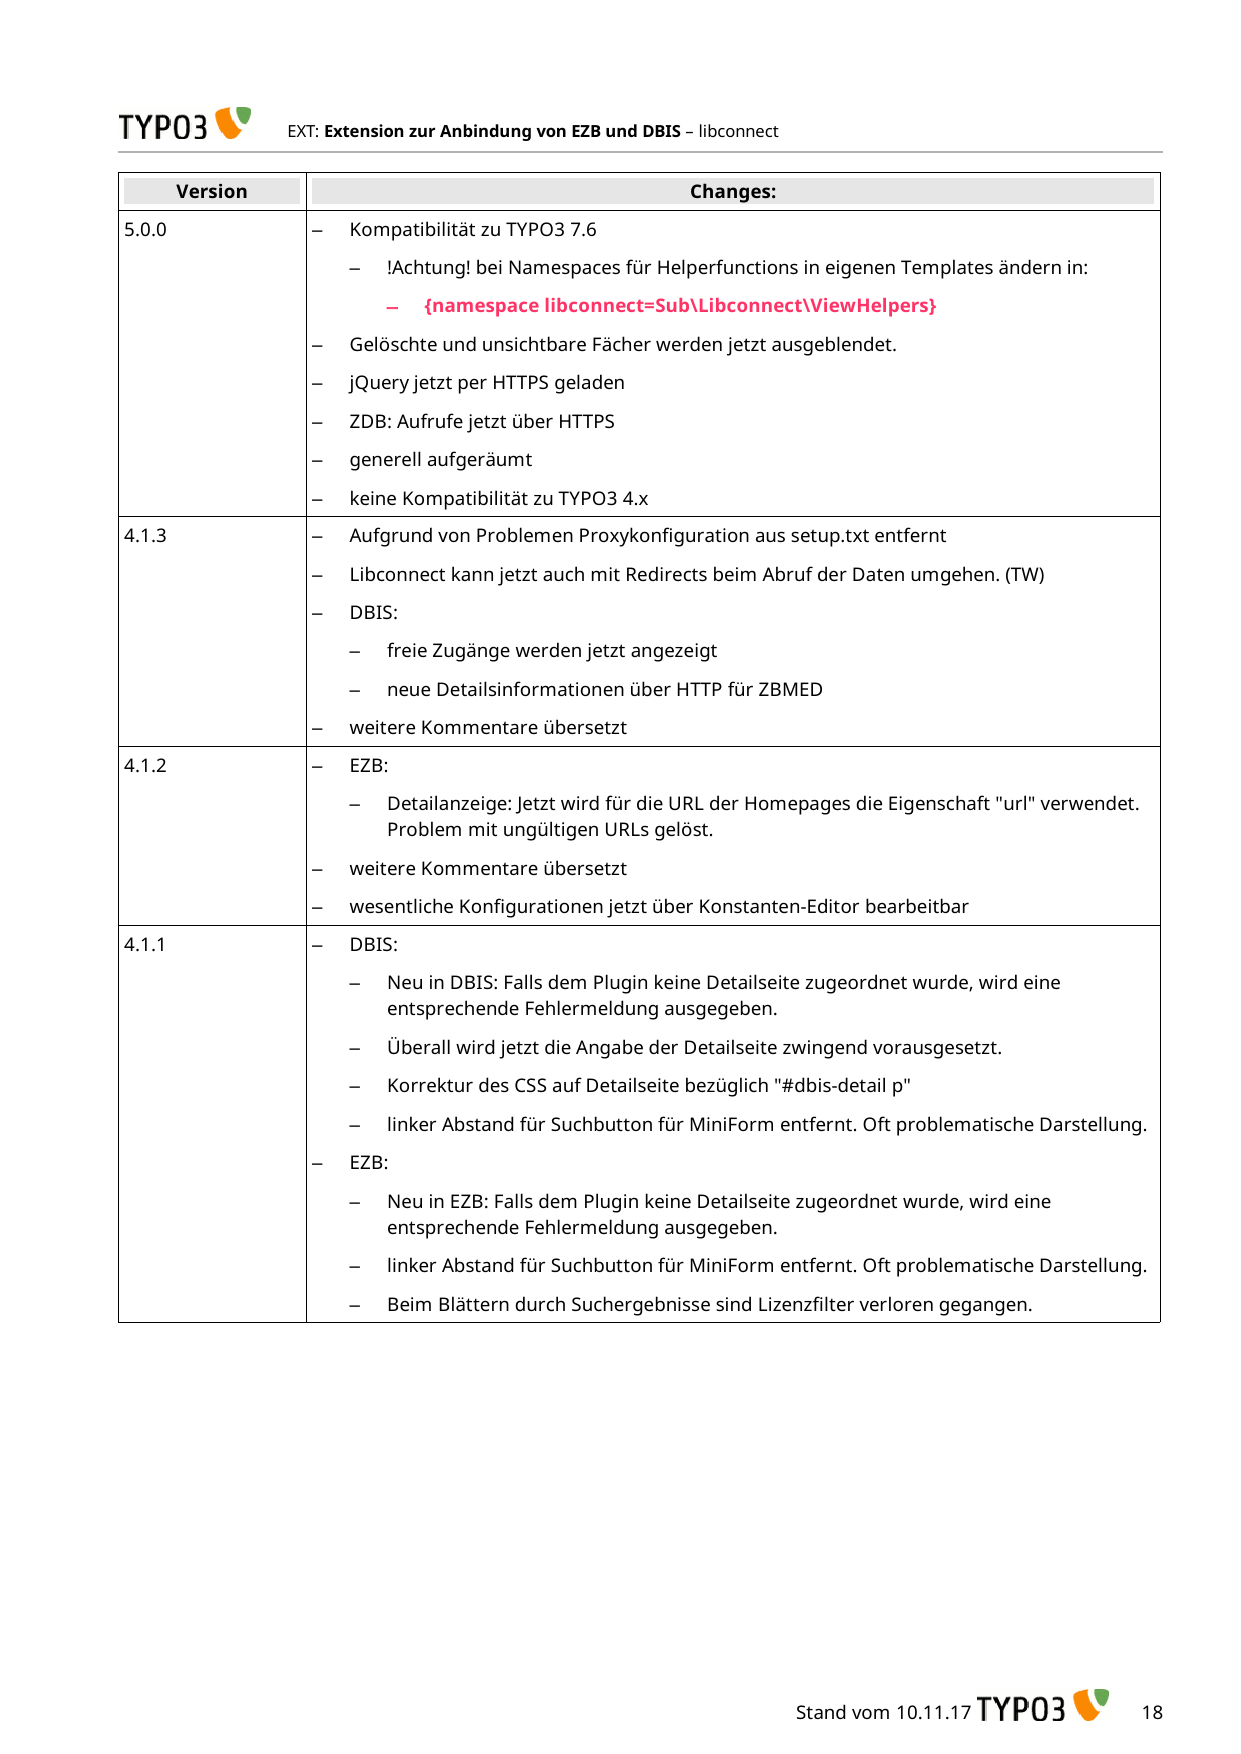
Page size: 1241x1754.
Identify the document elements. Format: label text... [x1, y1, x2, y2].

picture [118, 106, 254, 139]
table_cell Aufgrund von Problemen Proxykonfiguration aus setup.txt entfernt Libconnect kann jetzt auch mit Redirects beim Abruf der Daten umgehen. (TW) DBIS: freie Zugänge werden jetzt angezeigt neue Detailsinformationen über HTTP für ZBMED weitere Kommentare übersetzt [307, 517, 1160, 746]
table_cell 4.1.3 [119, 517, 306, 746]
picture [976, 1688, 1112, 1721]
table_cell EZB: Detailanzeige: Jetzt wird für die URL der Homepages die Eigenschaft "url" verwendet. Problem mit ungültigen URLs gelöst. weitere Kommentare übersetzt wesentliche Konfigurationen jetzt über Konstanten-Editor bearbeitbar [307, 747, 1160, 925]
table_cell Kompatibilität zu TYPO3 7.6 !Achtung! bei Namespaces für Helperfunctions in eigenen Templates ändern in: {namespace libconnect=Sub\Libconnect\ViewHelpers} Gelöschte und unsichtbare Fächer werden jetzt ausgeblendet. jQuery jetzt per HTTPS geladen ZDB: Aufrufe jetzt über HTTPS generell aufgeräumt keine Kompatibilität zu TYPO3 4.x [307, 211, 1160, 516]
table_header Version [119, 173, 306, 210]
table_cell 4.1.2 [119, 747, 306, 925]
table_cell DBIS: Neu in DBIS: Falls dem Plugin keine Detailseite zugeordnet wurde, wird eine entsprechende Fehlermeldung ausgegeben. Überall wird jetzt die Angabe der Detailseite zwingend vorausgesetzt. Korrektur des CSS auf Detailseite bezüglich "#dbis-detail p" linker Abstand für Suchbutton für MiniForm entfernt. Oft problematische Darstellung. EZB: Neu in EZB: Falls dem Plugin keine Detailseite zugeordnet wurde, wird eine entsprechende Fehlermeldung ausgegeben. linker Abstand für Suchbutton für MiniForm entfernt. Oft problematische Darstellung. Beim Blättern durch Suchergebnisse sind Lizenzfilter verloren gegangen. [307, 926, 1160, 1322]
table_header Changes: [307, 173, 1160, 210]
table_cell 4.1.1 [119, 926, 306, 1322]
table_cell 5.0.0 [119, 211, 306, 516]
